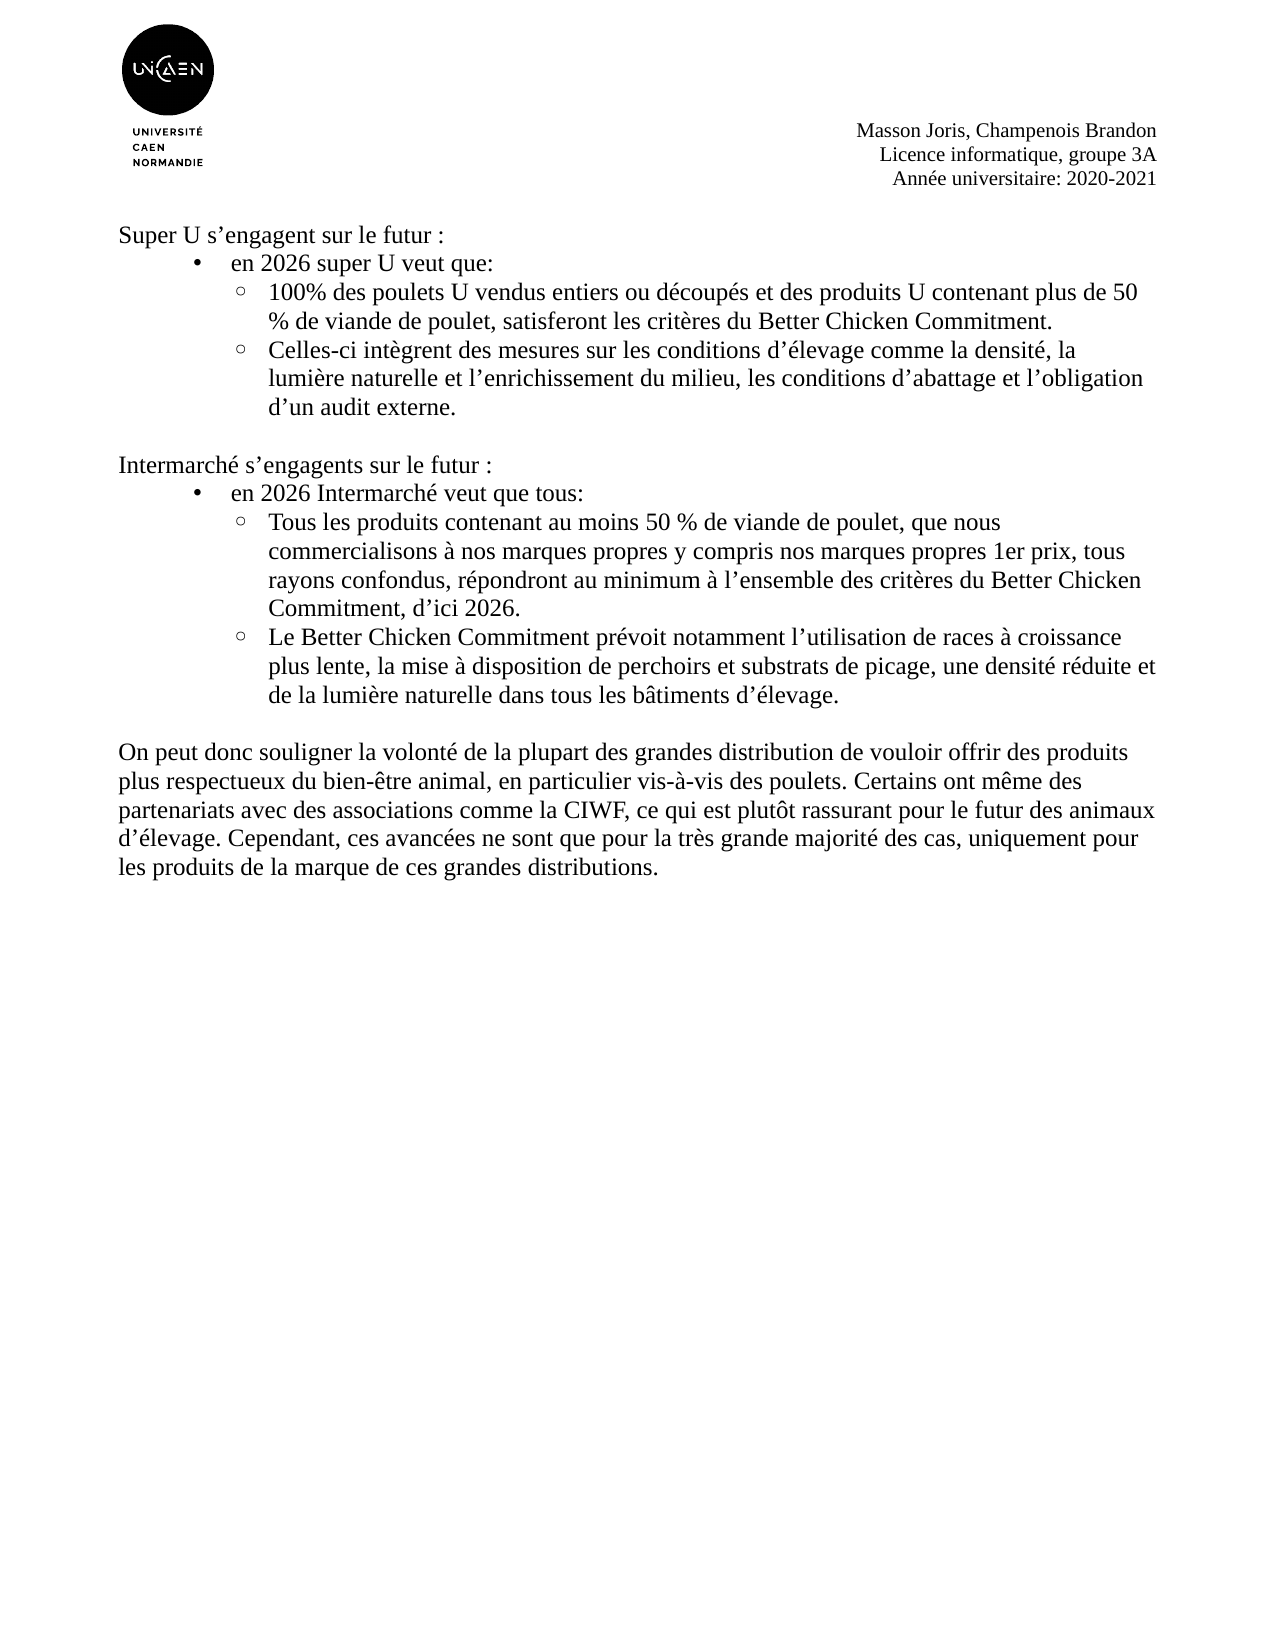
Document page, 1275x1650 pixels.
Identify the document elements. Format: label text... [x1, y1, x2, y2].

list en 2026 Intermarché veut que tous: [193, 478, 1157, 507]
list Celles-ci intègrent des mesures sur les conditions d’élevage comme la densité, la lumière naturelle et l’enrichissement du milieu, les conditions d’abattage et l’obligation d’un audit externe. [231, 335, 1157, 421]
picture [121, 21, 215, 170]
list en 2026 super U veut que: [193, 248, 1157, 277]
list Tous les produits contenant au moins 50 % de viande de poulet, que nous commercialisons à nos marques propres y compris nos marques propres 1er prix, tous rayons confondus, répondront au minimum à l’ensemble des critères du Better Chicken Commitment, d’ici 2026. [231, 507, 1157, 622]
text On peut donc souligner la volonté de la plupart des grandes distribution de vouloir offrir des produits plus respectueux du bien-être animal, en particulier vis-à-vis des poulets. Certains ont même des partenariats avec des associations comme la CIWF, ce qui est plutôt rassurant pour le futur des animaux d’élevage. Cependant, ces avancées ne sont que pour la très grande majorité des cas, uniquement pour les produits de la marque de ces grandes distributions. [118, 737, 1157, 881]
list Le Better Chicken Commitment prévoit notamment l’utilisation de races à croissance plus lente, la mise à disposition de perchoirs et substrats de picage, une densité réduite et de la lumière naturelle dans tous les bâtiments d’élevage. [231, 622, 1157, 708]
list 100% des poulets U vendus entiers ou découpés et des produits U contenant plus de 50 % de viande de poulet, satisferont les critères du Better Chicken Commitment. [231, 277, 1157, 335]
text Super U s’engagent sur le futur : [118, 220, 1157, 248]
text Intermarché s’engagents sur le futur : [118, 450, 1157, 478]
